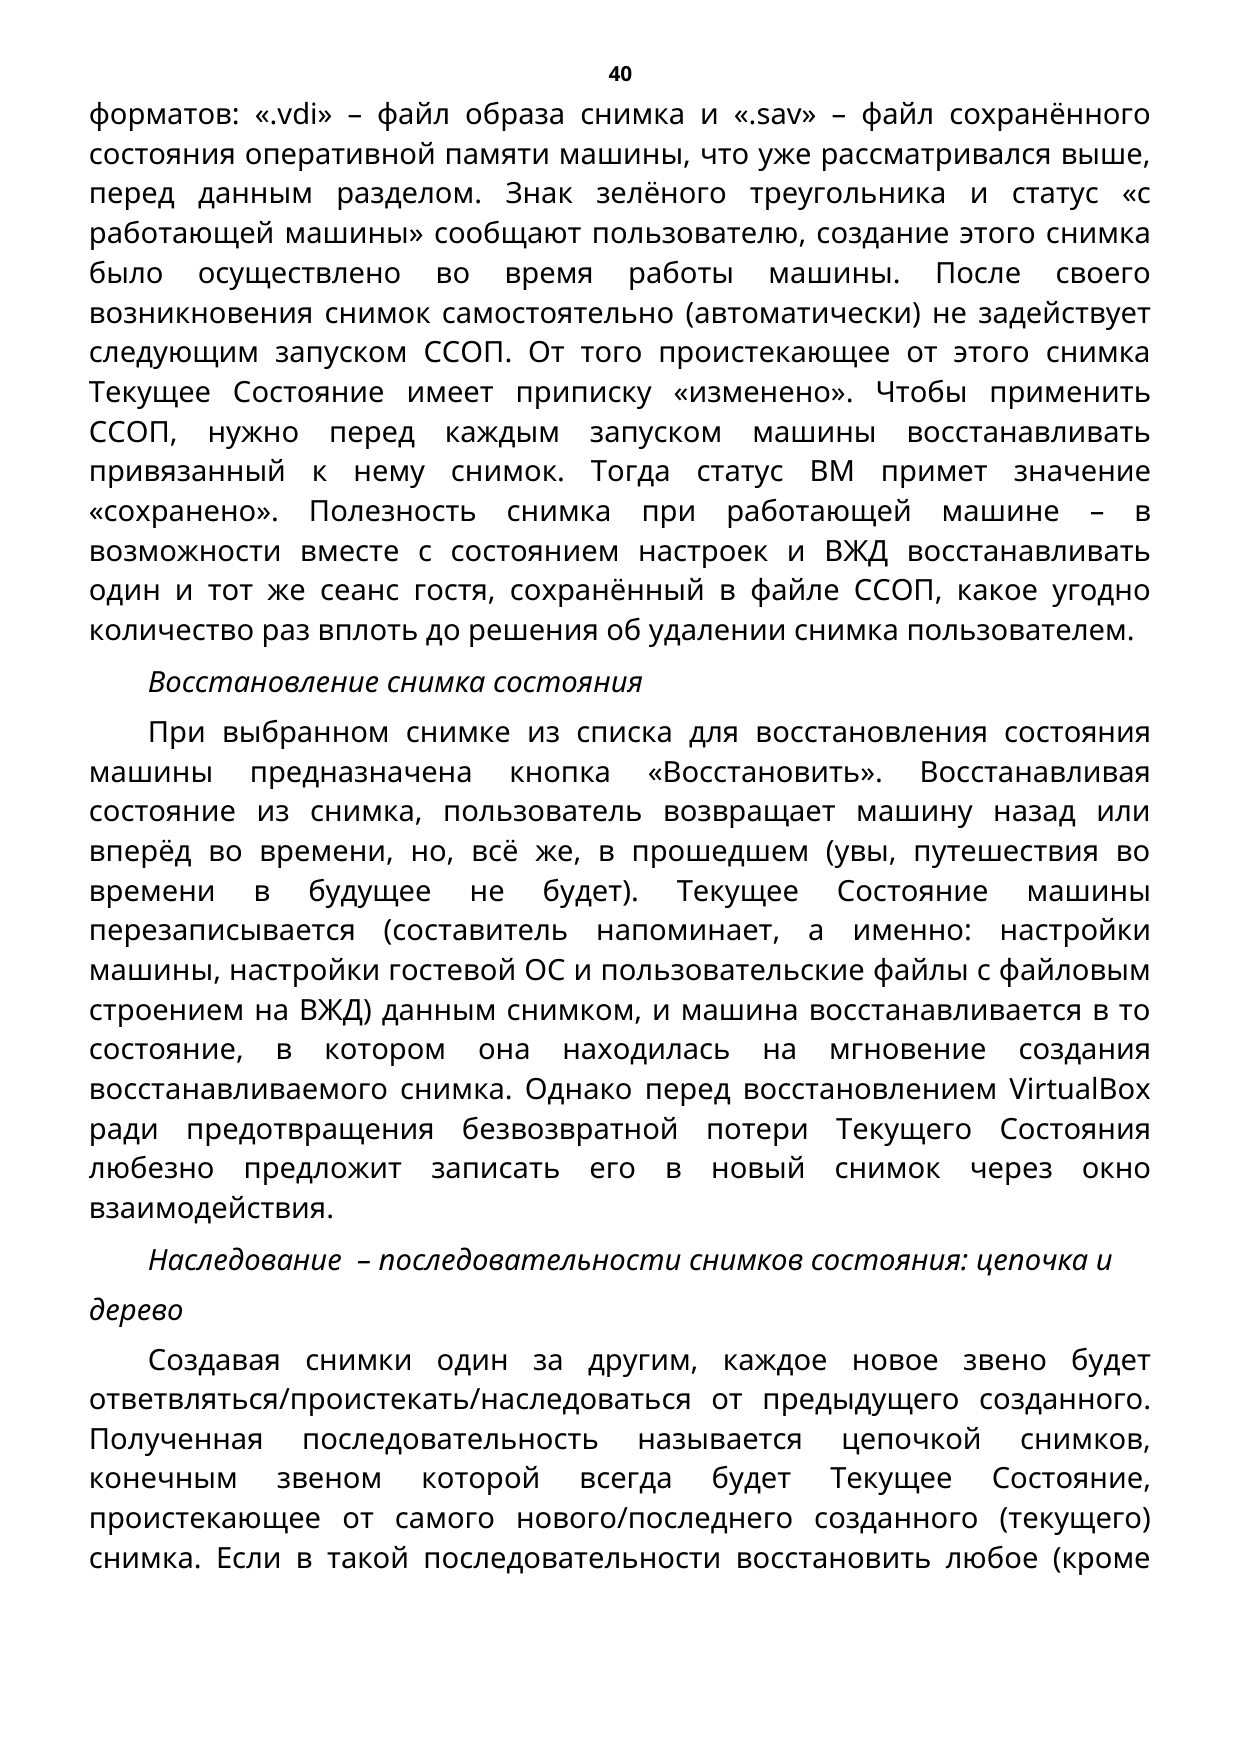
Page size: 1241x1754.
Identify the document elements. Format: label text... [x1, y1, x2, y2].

subtitle Наследование – последовательности снимков состояния: цепочка и дерево [89, 1239, 1152, 1329]
subtitle Восстановление снимка состояния [89, 662, 1152, 701]
text При выбранном снимке из списка для восстановления состояния машины предназначена кнопка «Восстановить». Восстанавливая состояние из снимка, пользователь возвращает машину назад или вперёд во времени, но, всё же, в прошедшем (увы, путешествия во времени в будущее не будет). Текущее Состояние машины перезаписывается (составитель напоминает, а именно: настройки машины, настройки гостевой ОС и пользовательские файлы с файловым строением на ВЖД) данным снимком, и машина восстанавливается в то состояние, в котором она находилась на мгновение создания восстанавливаемого снимка. Однако перед восстановлением VirtualBox ради предотвращения безвозвратной потери Текущего Состояния любезно предложит записать его в новый снимок через окно взаимодействия. [89, 711, 1152, 1227]
text Создавая снимки один за другим, каждое новое звено будет ответвляться/проистекать/наследоваться от предыдущего созданного. Полученная последовательность называется цепочкой снимков, конечным звеном которой всегда будет Текущее Состояние, проистекающее от самого нового/последнего созданного (текущего) снимка. Если в такой последовательности восстановить любое (кроме [89, 1339, 1152, 1577]
text форматов: «.vdi» – файл образа снимка и «.sav» – файл сохранённого состояния оперативной памяти машины, что уже рассматривался выше, перед данным разделом. Знак зелёного треугольника и статус «с работающей машины» сообщают пользователю, создание этого снимка было осуществлено во время работы машины. После своего возникновения снимок самостоятельно (автоматически) не задействует следующим запуском ССОП. От того проистекающее от этого снимка Текущее Состояние имеет приписку «изменено». Чтобы применить ССОП, нужно перед каждым запуском машины восстанавливать привязанный к нему снимок. Тогда статус ВМ примет значение «сохранено». Полезность снимка при работающей машине – в возможности вместе с состоянием настроек и ВЖД восстанавливать один и тот же сеанс гостя, сохранённый в файле ССОП, какое угодно количество раз вплоть до решения об удалении снимка пользователем. [89, 93, 1152, 649]
